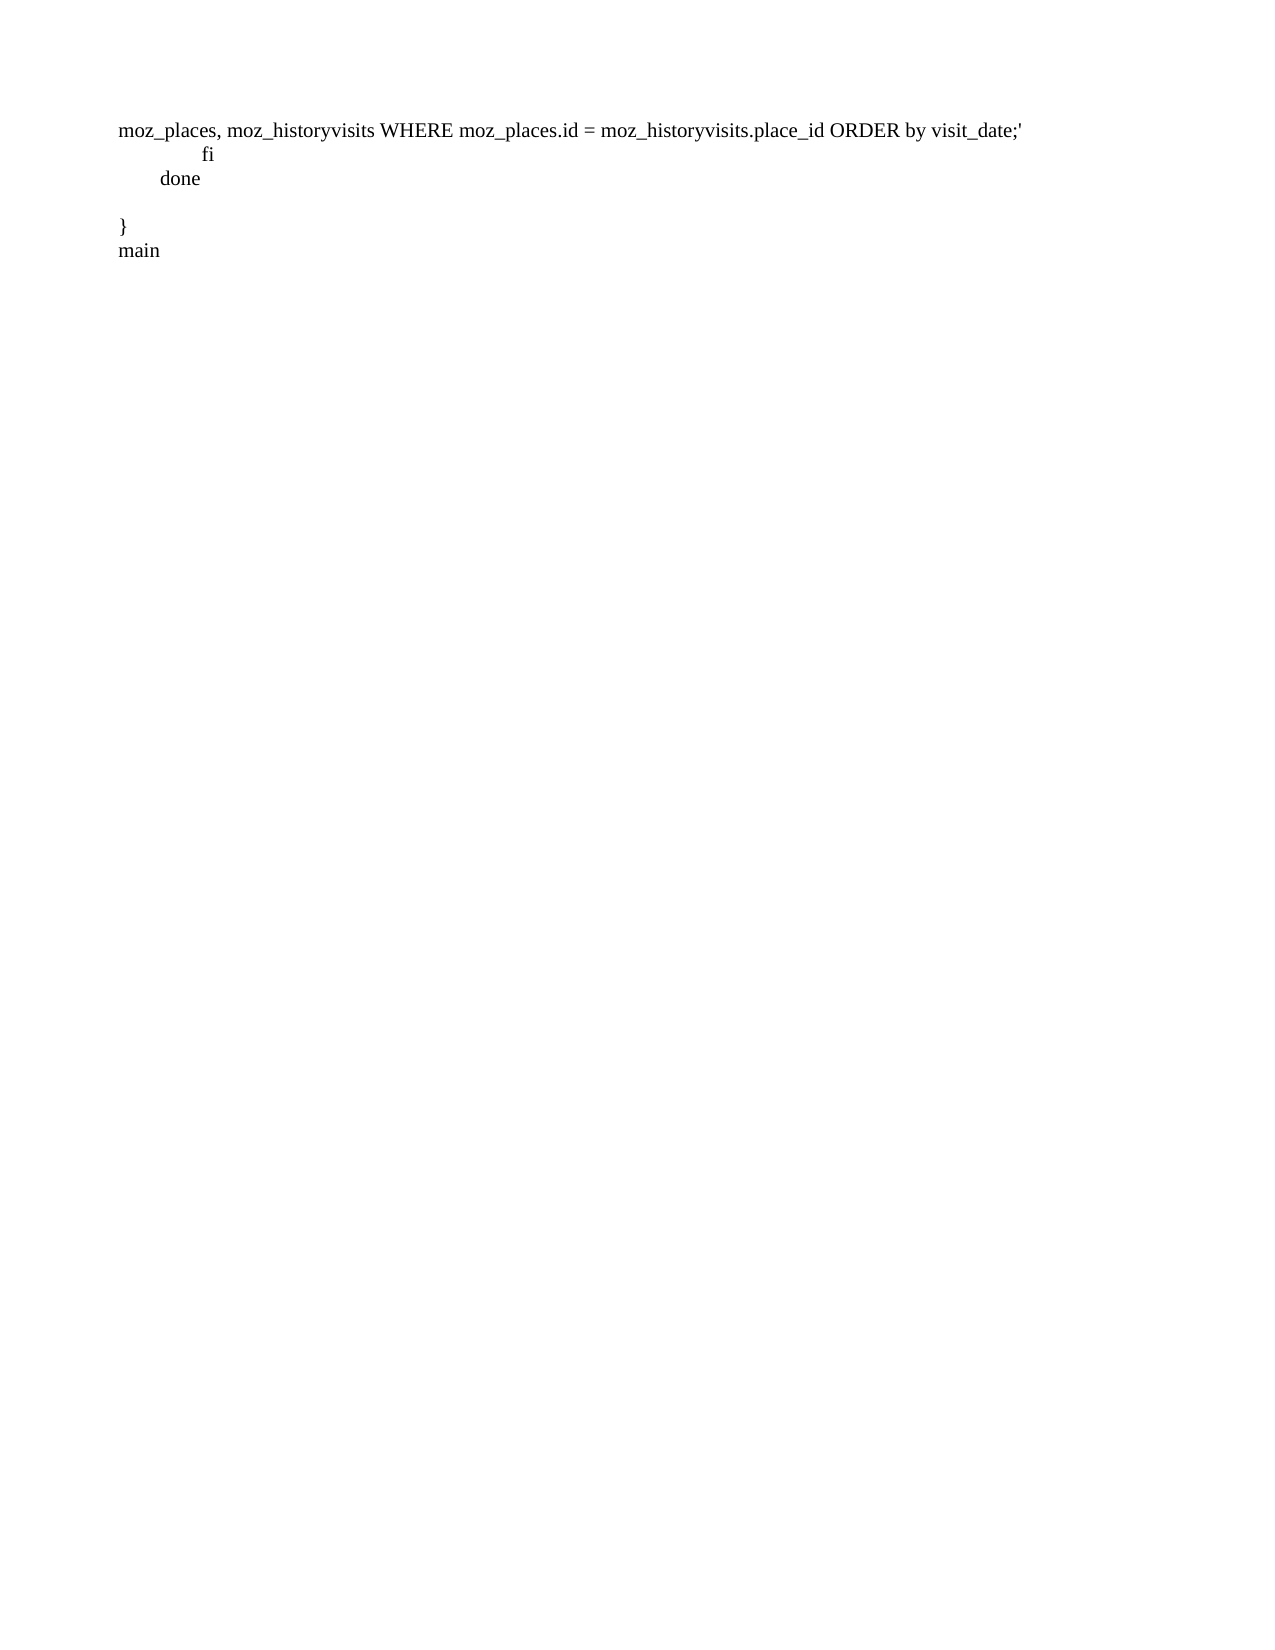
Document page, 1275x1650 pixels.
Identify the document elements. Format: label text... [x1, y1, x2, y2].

text done [118, 166, 1157, 190]
text moz_places, moz_historyvisits WHERE moz_places.id = moz_historyvisits.place_id ORDER by visit_date;' [118, 118, 1157, 142]
text fi [118, 142, 1157, 166]
text } [118, 214, 1157, 238]
text main [118, 238, 1157, 262]
